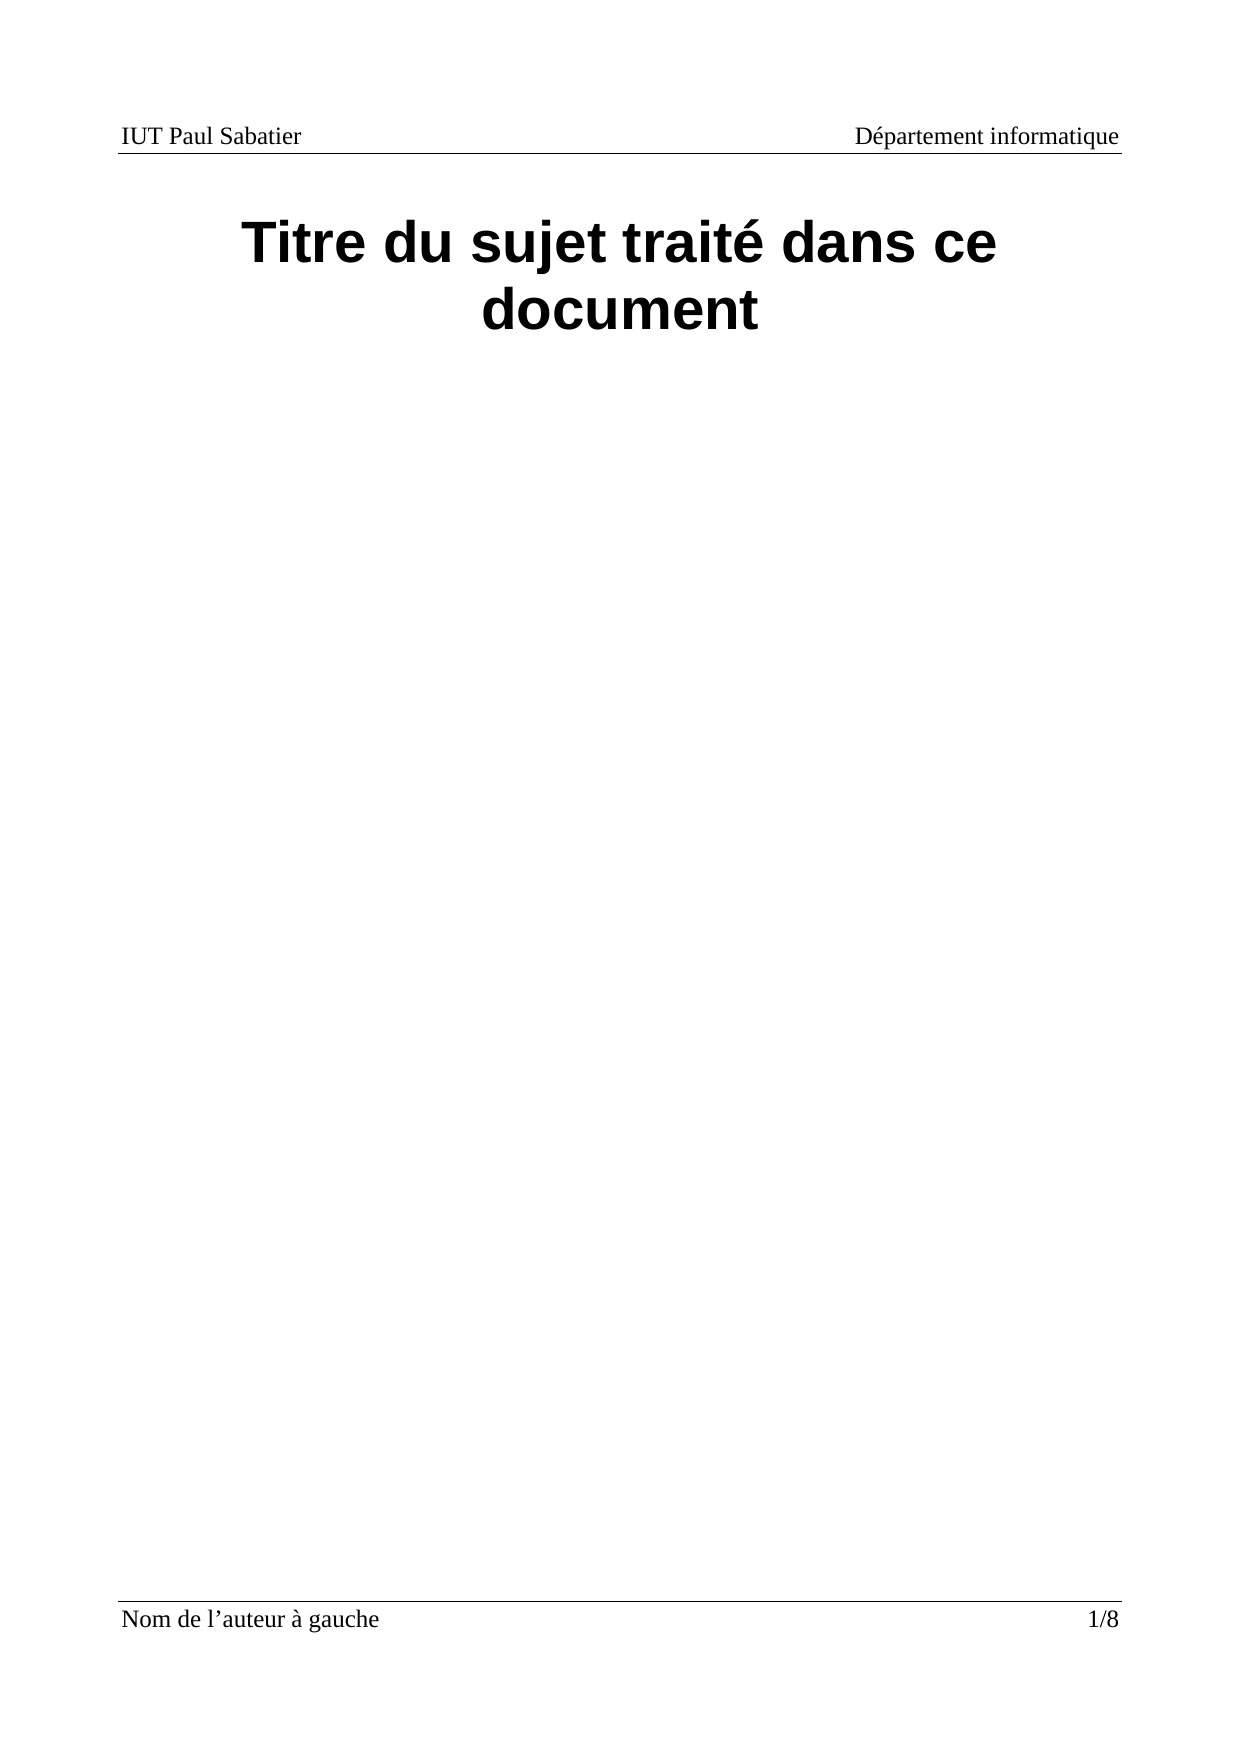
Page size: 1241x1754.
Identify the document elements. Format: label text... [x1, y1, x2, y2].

title Titre du sujet traité dans ce document [118, 208, 1122, 342]
